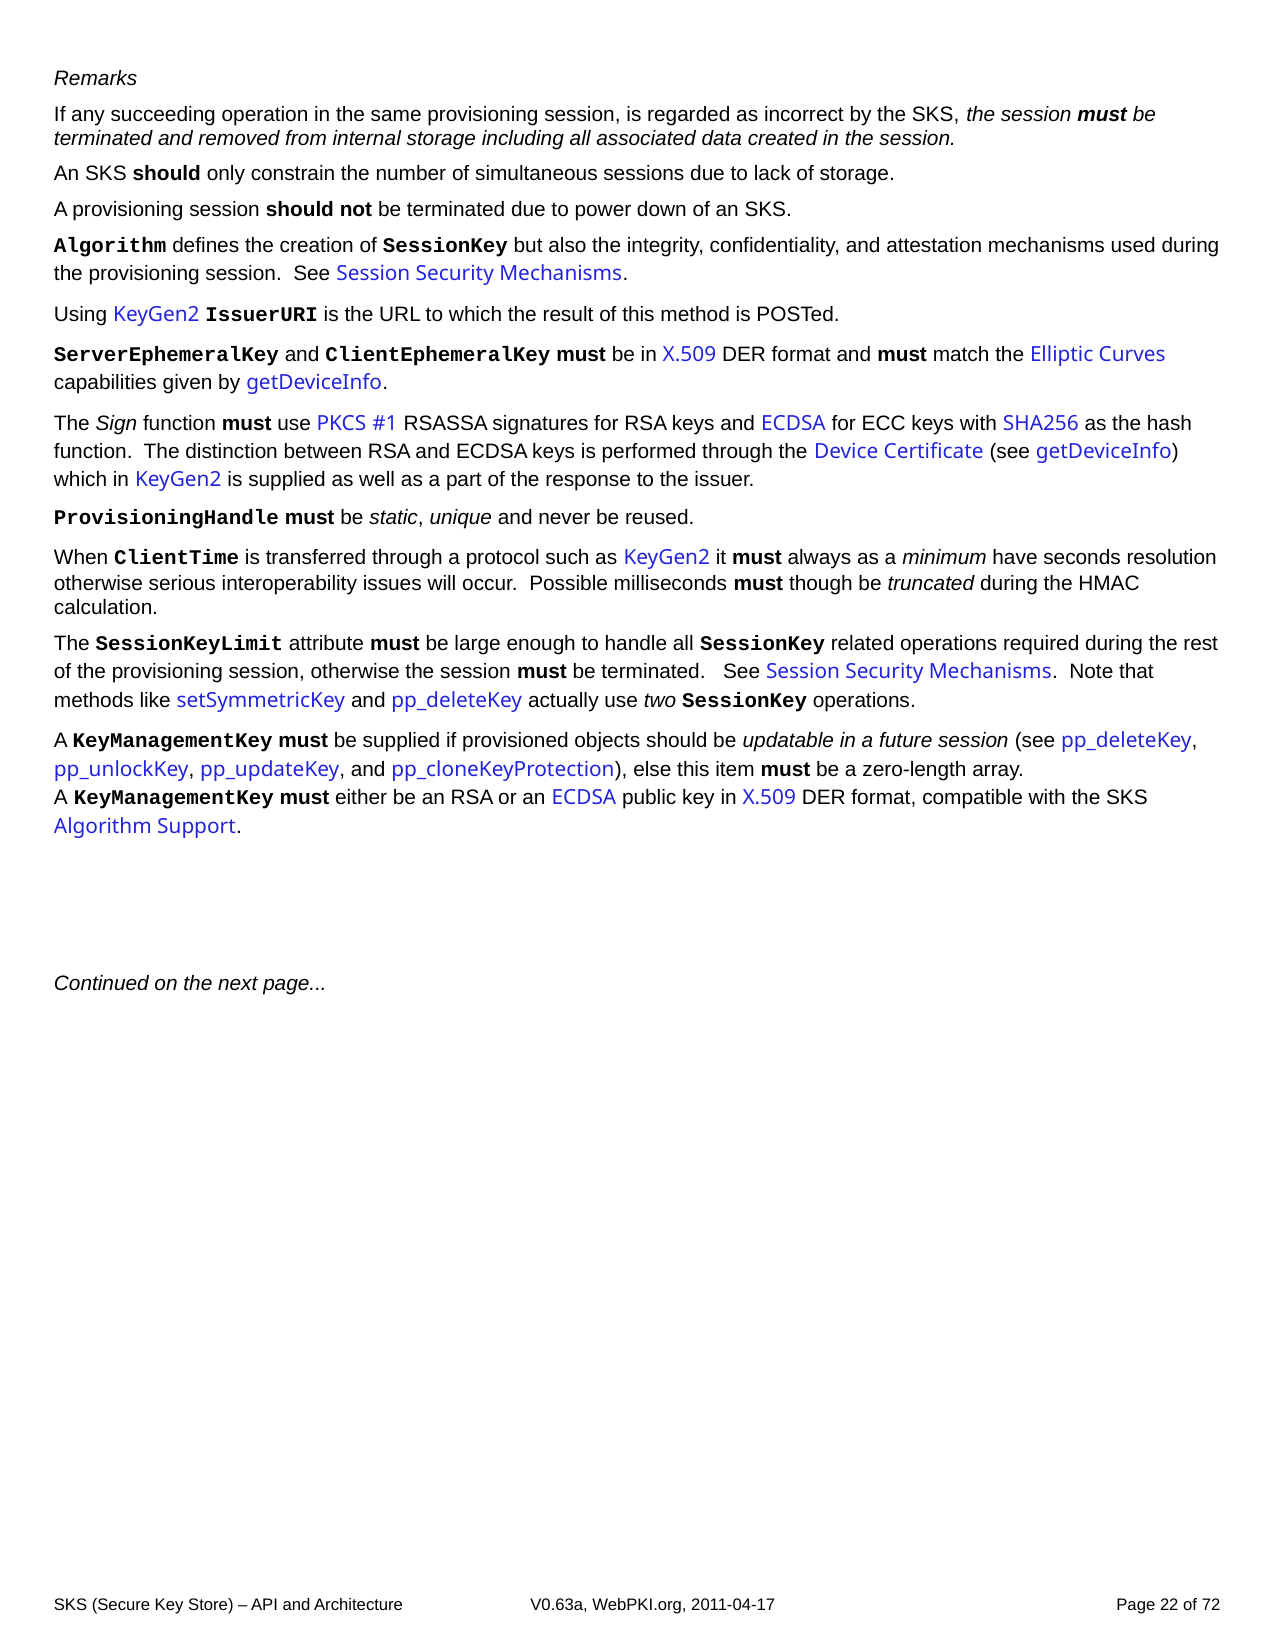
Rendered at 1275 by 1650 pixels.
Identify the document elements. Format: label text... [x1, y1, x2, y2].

text Remarks [54, 66, 1221, 90]
text A KeyManagementKey must be supplied if provisioned objects should be updatable in a future session (see pp_deleteKey, pp_unlockKey, pp_updateKey, and pp_cloneKeyProtection), else this item must be a zero-length array. A KeyManagementKey must either be an RSA or an ECDSA public key in X.509 DER format, compatible with the SKS Algorithm Support. [54, 725, 1221, 839]
text ProvisioningHandle must be static, unique and never be reused. [54, 505, 1221, 531]
text Algorithm defines the creation of SessionKey but also the integrity, confidentiality, and attestation mechanisms used during the provisioning session. See Session Security Mechanisms. [54, 233, 1221, 287]
text An SKS should only constrain the number of simultaneous sessions due to lack of storage. [54, 161, 1221, 185]
text Continued on the next page... [54, 971, 1221, 995]
text The Sign function must use PKCS #1 RSASSA signatures for RSA keys and ECDSA for ECC keys with SHA256 as the hash function. The distinction between RSA and ECDSA keys is performed through the Device Certificate (see getDeviceInfo) which in KeyGen2 is supplied as well as a part of the response to the issuer. [54, 408, 1221, 493]
text The SessionKeyLimit attribute must be large enough to handle all SessionKey related operations required during the rest of the provisioning session, otherwise the session must be terminated. See Session Security Mechanisms. Note that methods like setSymmetricKey and pp_deleteKey actually use two SessionKey operations. [54, 631, 1221, 713]
text When ClientTime is transferred through a protocol such as KeyGen2 it must always as a minimum have seconds resolution otherwise serious interoperability issues will occur. Possible milliseconds must though be truncated during the HMAC calculation. [54, 542, 1221, 619]
text ServerEphemeralKey and ClientEphemeralKey must be in X.509 DER format and must match the Elliptic Curves capabilities given by getDeviceInfo. [54, 339, 1221, 396]
text A provisioning session should not be terminated due to power down of an SKS. [54, 197, 1221, 221]
text Using KeyGen2 IssuerURI is the URL to which the result of this method is POSTed. [54, 299, 1221, 327]
text If any succeeding operation in the same provisioning session, is regarded as incorrect by the SKS, the session must be terminated and removed from internal storage including all associated data created in the session. [54, 101, 1221, 149]
